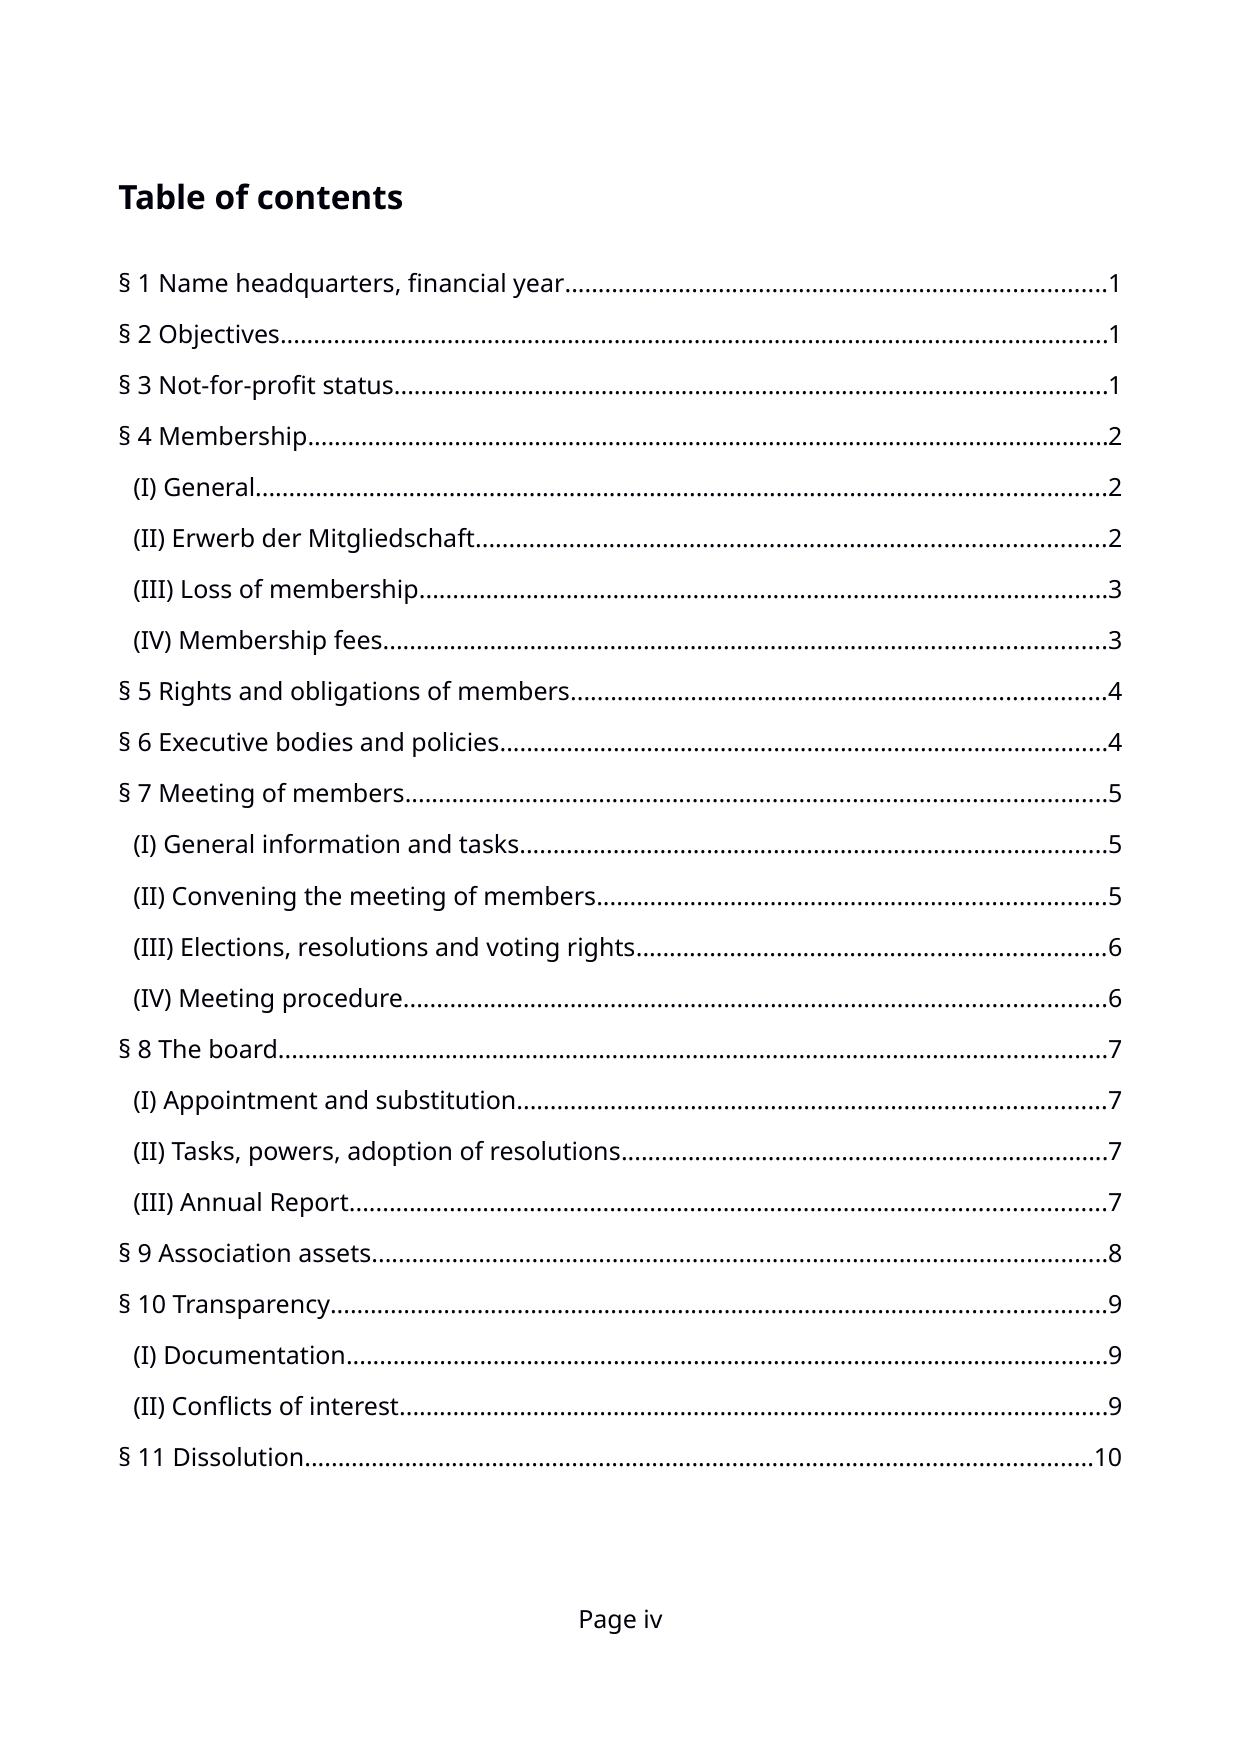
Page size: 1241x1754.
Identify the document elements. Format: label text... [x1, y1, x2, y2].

text (I) General information and tasks 5 [133, 827, 1122, 861]
text § 7 Meeting of members 5 [118, 776, 1122, 810]
text (I) General 2 [133, 470, 1122, 504]
text (I) Documentation 9 [133, 1337, 1122, 1372]
text (III) Loss of membership 3 [133, 572, 1122, 606]
text (III) Elections, resolutions and voting rights 6 [133, 929, 1122, 963]
text § 10 Transparency 9 [118, 1286, 1122, 1321]
text (II) Convening the meeting of members 5 [133, 878, 1122, 912]
text § 6 Executive bodies and policies 4 [118, 725, 1122, 759]
text (II) Conflicts of interest 9 [133, 1388, 1122, 1423]
text (IV) Meeting procedure 6 [133, 980, 1122, 1014]
text (I) Appointment and substitution 7 [133, 1082, 1122, 1116]
text (IV) Membership fees 3 [133, 623, 1122, 657]
text (II) Erwerb der Mitgliedschaft 2 [133, 521, 1122, 555]
text § 1 Name headquarters, financial year 1 [118, 266, 1122, 300]
text (III) Annual Report 7 [133, 1184, 1122, 1218]
text § 3 Not-for-profit status 1 [118, 368, 1122, 402]
text § 8 The board 7 [118, 1031, 1122, 1065]
text § 9 Association assets 8 [118, 1235, 1122, 1269]
text § 5 Rights and obligations of members 4 [118, 674, 1122, 708]
text (II) Tasks, powers, adoption of resolutions 7 [133, 1133, 1122, 1167]
text § 11 Dissolution 10 [118, 1439, 1122, 1474]
text § 2 Objectives 1 [118, 317, 1122, 351]
subtitle Table of contents [118, 173, 1122, 219]
text § 4 Membership 2 [118, 419, 1122, 453]
